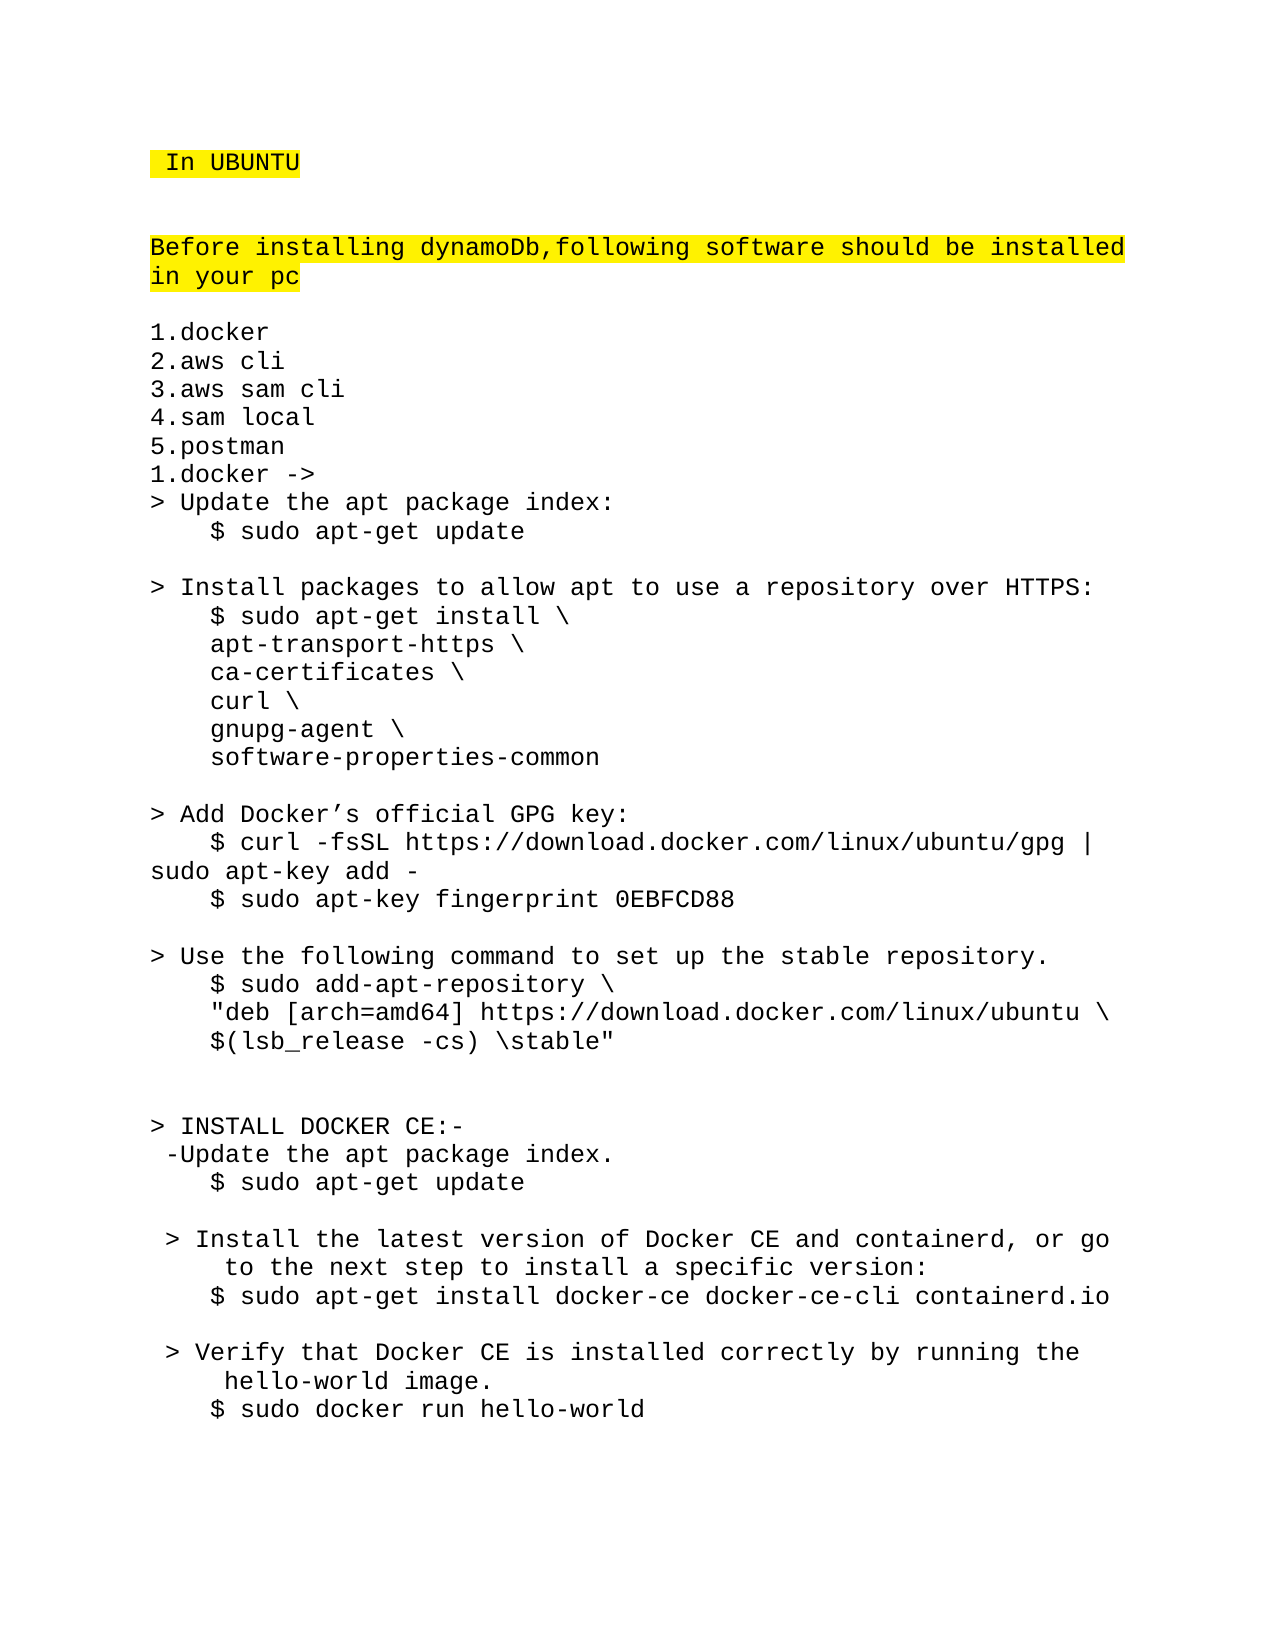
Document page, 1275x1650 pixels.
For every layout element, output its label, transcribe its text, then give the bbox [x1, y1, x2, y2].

text $ sudo add-apt-repository \ [150, 972, 1125, 1000]
text $ sudo apt-get update [150, 518, 1125, 547]
text $ sudo apt-get install \ [150, 603, 1125, 632]
text 5.postman [150, 433, 1125, 462]
text -Update the apt package index. [150, 1142, 1125, 1170]
text 3.aws sam cli [150, 377, 1125, 405]
text $ sudo apt-key fingerprint 0EBFCD88 [150, 887, 1125, 915]
text $ curl -fsSL https://download.docker.com/linux/ubuntu/gpg | sudo apt-key add - [150, 830, 1125, 887]
text ca-certificates \ [150, 660, 1125, 688]
text 4.sam local [150, 405, 1125, 433]
text > Update the apt package index: [150, 490, 1125, 518]
text $(lsb_release -cs) \stable" [150, 1028, 1125, 1057]
text gnupg-agent \ [150, 717, 1125, 745]
text software-properties-common [150, 745, 1125, 773]
text Before installing dynamoDb,following software should be installed in your pc [150, 235, 1125, 292]
text $ sudo apt-get update [150, 1170, 1125, 1198]
text 2.aws cli [150, 348, 1125, 377]
text > Use the following command to set up the stable repository. [150, 943, 1125, 972]
text In UBUNTU [150, 150, 1125, 178]
text > INSTALL DOCKER CE:- [150, 1113, 1125, 1142]
text "deb [arch=amd64] https://download.docker.com/linux/ubuntu \ [150, 1000, 1125, 1028]
text 1.docker [150, 320, 1125, 348]
text apt-transport-https \ [150, 632, 1125, 660]
text > Verify that Docker CE is installed correctly by running the hello-world image. [150, 1340, 1125, 1397]
text $ sudo apt-get install docker-ce docker-ce-cli containerd.io [150, 1283, 1125, 1312]
text > Add Docker’s official GPG key: [150, 802, 1125, 830]
text > Install the latest version of Docker CE and containerd, or go to the next step to install a specific version: [150, 1227, 1125, 1283]
text 1.docker -> [150, 462, 1125, 490]
text curl \ [150, 688, 1125, 717]
text $ sudo docker run hello-world [150, 1397, 1125, 1425]
text > Install packages to allow apt to use a repository over HTTPS: [150, 575, 1125, 603]
